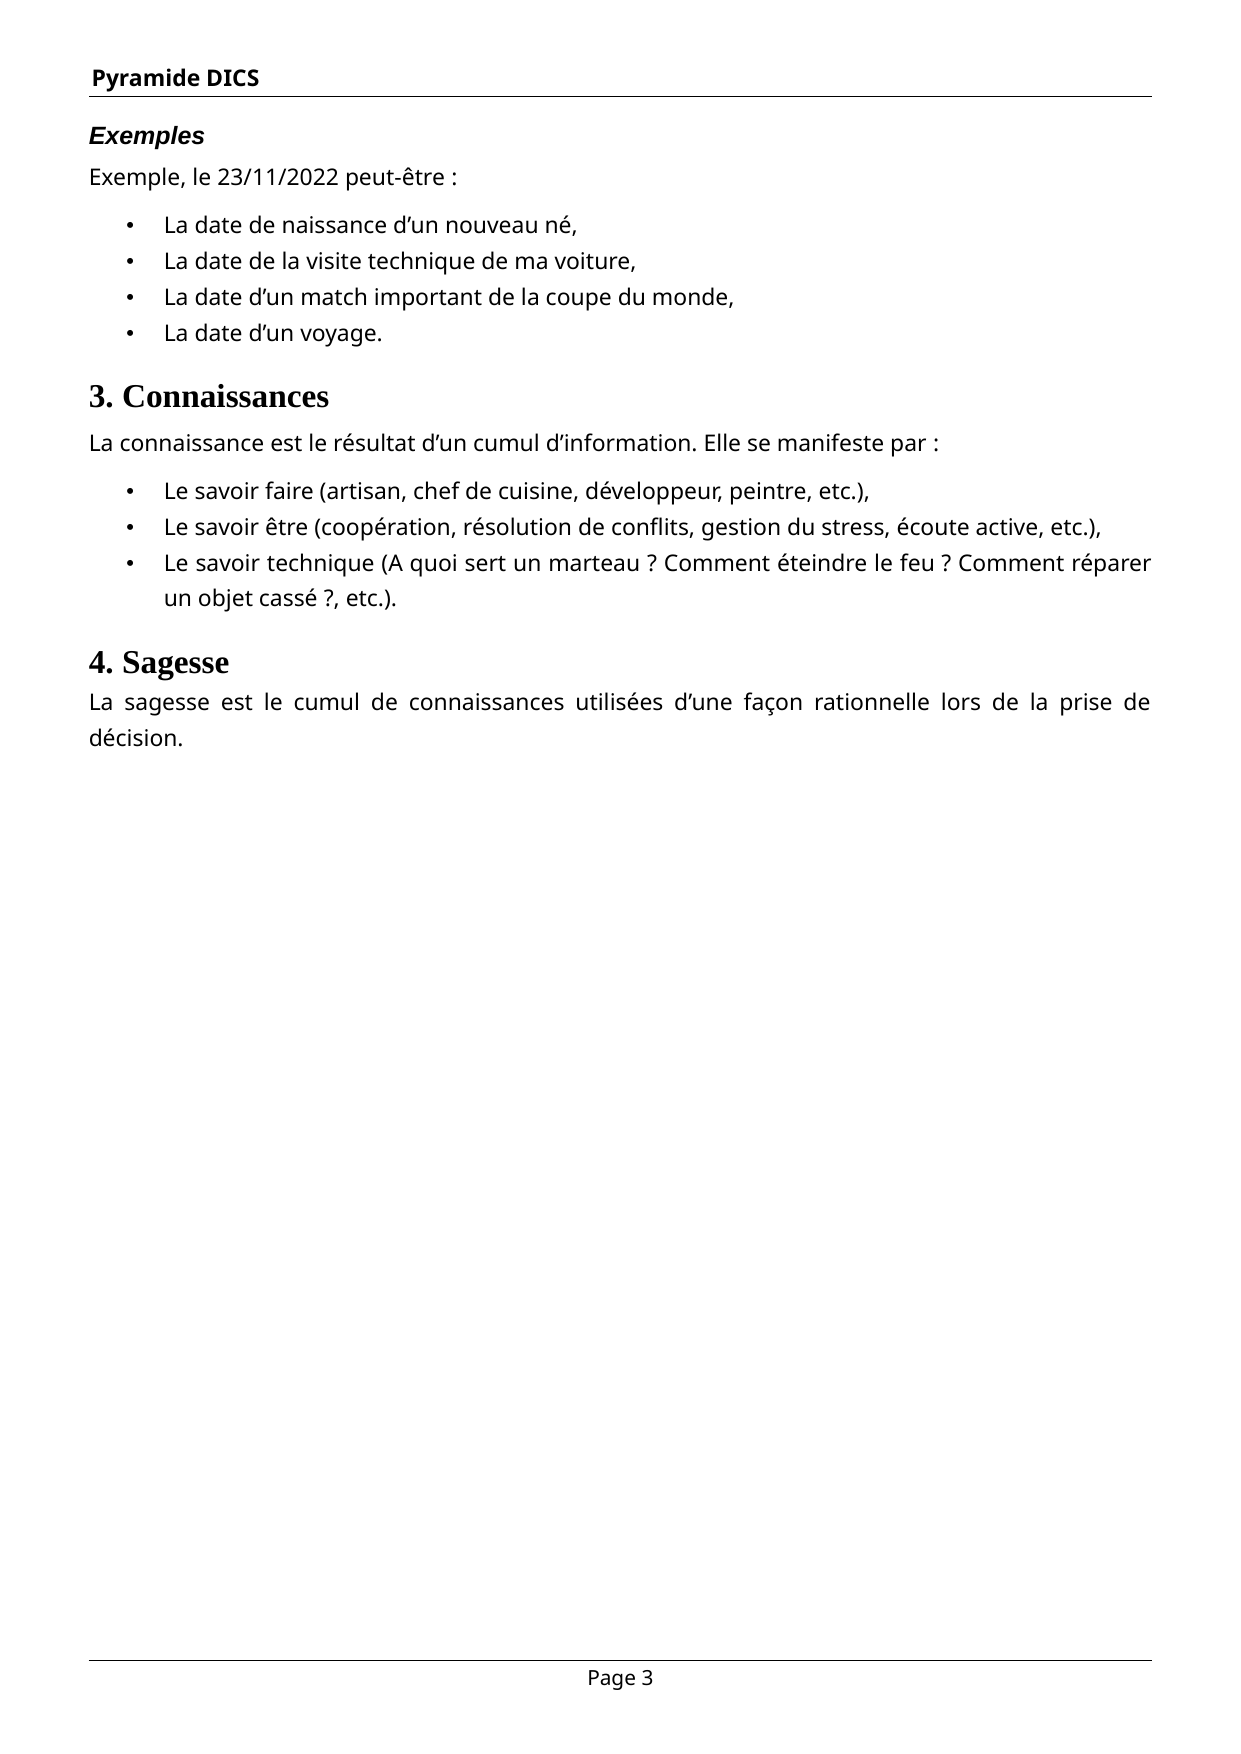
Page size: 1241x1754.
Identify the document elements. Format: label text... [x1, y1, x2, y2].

list Le savoir technique (A quoi sert un marteau ? Comment éteindre le feu ? Comment réparer un objet cassé ?, etc.). [126, 546, 1152, 614]
list La date de naissance d’un nouveau né, [126, 209, 1152, 240]
list Le savoir être (coopération, résolution de conflits, gestion du stress, écoute active, etc.), [126, 511, 1152, 542]
subtitle 3. Connaissances [88, 377, 1152, 415]
text La connaissance est le résultat d’un cumul d’information. Elle se manifeste par : [88, 427, 1152, 458]
text La sagesse est le cumul de connaissances utilisées d’une façon rationnelle lors de la prise de décision. [88, 686, 1152, 753]
subtitle 4. Sagesse [88, 642, 1152, 680]
list Le savoir faire (artisan, chef de cuisine, développeur, peintre, etc.), [126, 474, 1152, 506]
list La date de la visite technique de ma voiture, [126, 245, 1152, 276]
subtitle Exemples [88, 121, 1152, 149]
list La date d’un match important de la coupe du monde, [126, 281, 1152, 312]
text Exemple, le 23/11/2022 peut-être : [88, 161, 1152, 193]
list La date d’un voyage. [126, 317, 1152, 348]
